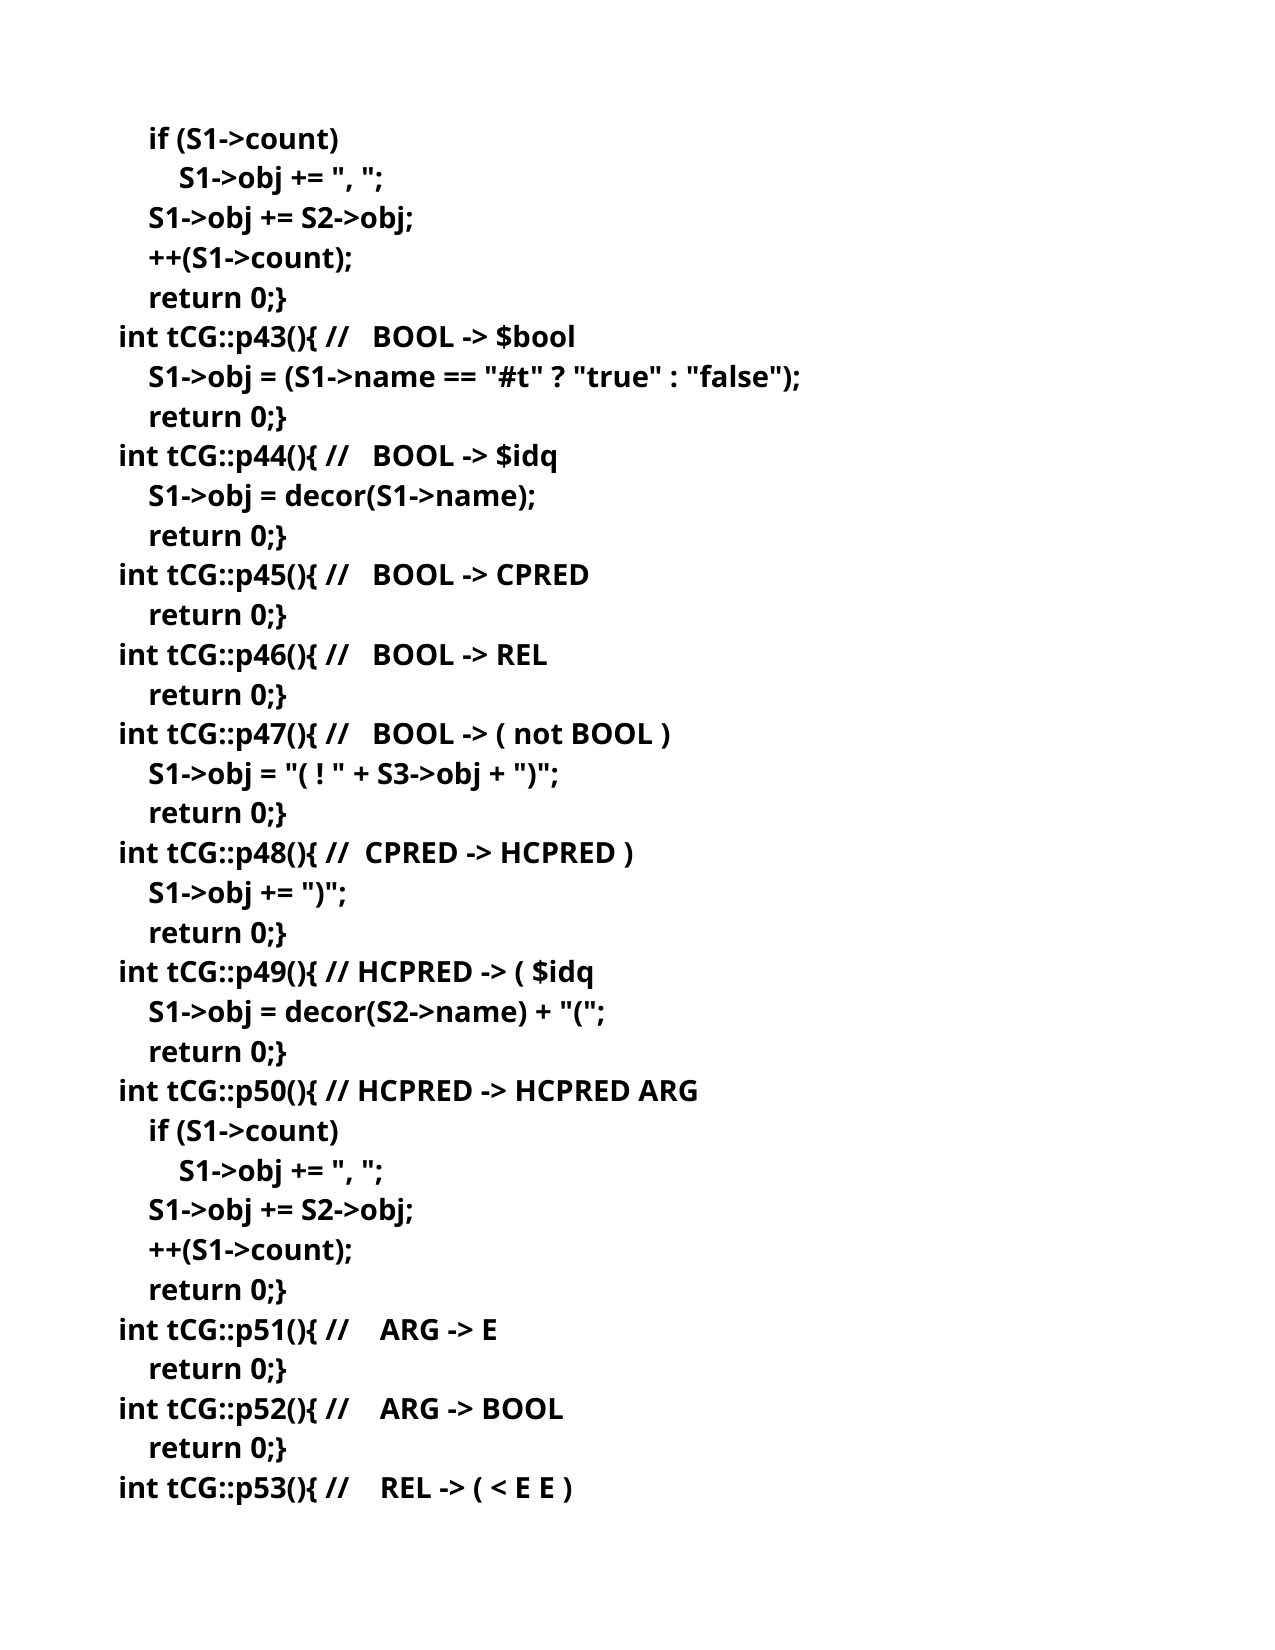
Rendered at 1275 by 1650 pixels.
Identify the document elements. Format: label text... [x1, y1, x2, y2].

text if (S1->count) [118, 1110, 1157, 1150]
text return 0;} [118, 594, 1157, 634]
text S1->obj = "( ! " + S3->obj + ")"; [118, 753, 1157, 793]
text S1->obj = (S1->name == "#t" ? "true" : "false"); [118, 356, 1157, 396]
text S1->obj = decor(S1->name); [118, 475, 1157, 515]
text int tCG::p52(){ // ARG -> BOOL [118, 1388, 1157, 1428]
text int tCG::p43(){ // BOOL -> $bool [118, 317, 1157, 356]
text int tCG::p45(){ // BOOL -> CPRED [118, 555, 1157, 594]
text S1->obj += ")"; [118, 872, 1157, 912]
text if (S1->count) [118, 118, 1157, 158]
text int tCG::p53(){ // REL -> ( < E E ) [118, 1467, 1157, 1507]
text return 0;} [118, 793, 1157, 832]
text return 0;} [118, 277, 1157, 317]
text return 0;} [118, 912, 1157, 952]
text return 0;} [118, 674, 1157, 713]
text S1->obj = decor(S2->name) + "("; [118, 991, 1157, 1031]
text return 0;} [118, 1428, 1157, 1467]
text int tCG::p46(){ // BOOL -> REL [118, 634, 1157, 674]
text ++(S1->count); [118, 237, 1157, 277]
text int tCG::p50(){ // HCPRED -> HCPRED ARG [118, 1071, 1157, 1110]
text int tCG::p48(){ // CPRED -> HCPRED ) [118, 832, 1157, 872]
text int tCG::p47(){ // BOOL -> ( not BOOL ) [118, 713, 1157, 753]
text return 0;} [118, 515, 1157, 555]
text int tCG::p49(){ // HCPRED -> ( $idq [118, 952, 1157, 991]
text S1->obj += ", "; [118, 1150, 1157, 1190]
text int tCG::p44(){ // BOOL -> $idq [118, 436, 1157, 475]
text int tCG::p51(){ // ARG -> E [118, 1309, 1157, 1348]
text ++(S1->count); [118, 1229, 1157, 1269]
text return 0;} [118, 1348, 1157, 1388]
text return 0;} [118, 1031, 1157, 1071]
text return 0;} [118, 396, 1157, 436]
text S1->obj += ", "; [118, 158, 1157, 197]
text return 0;} [118, 1269, 1157, 1309]
text S1->obj += S2->obj; [118, 197, 1157, 237]
text S1->obj += S2->obj; [118, 1190, 1157, 1229]
